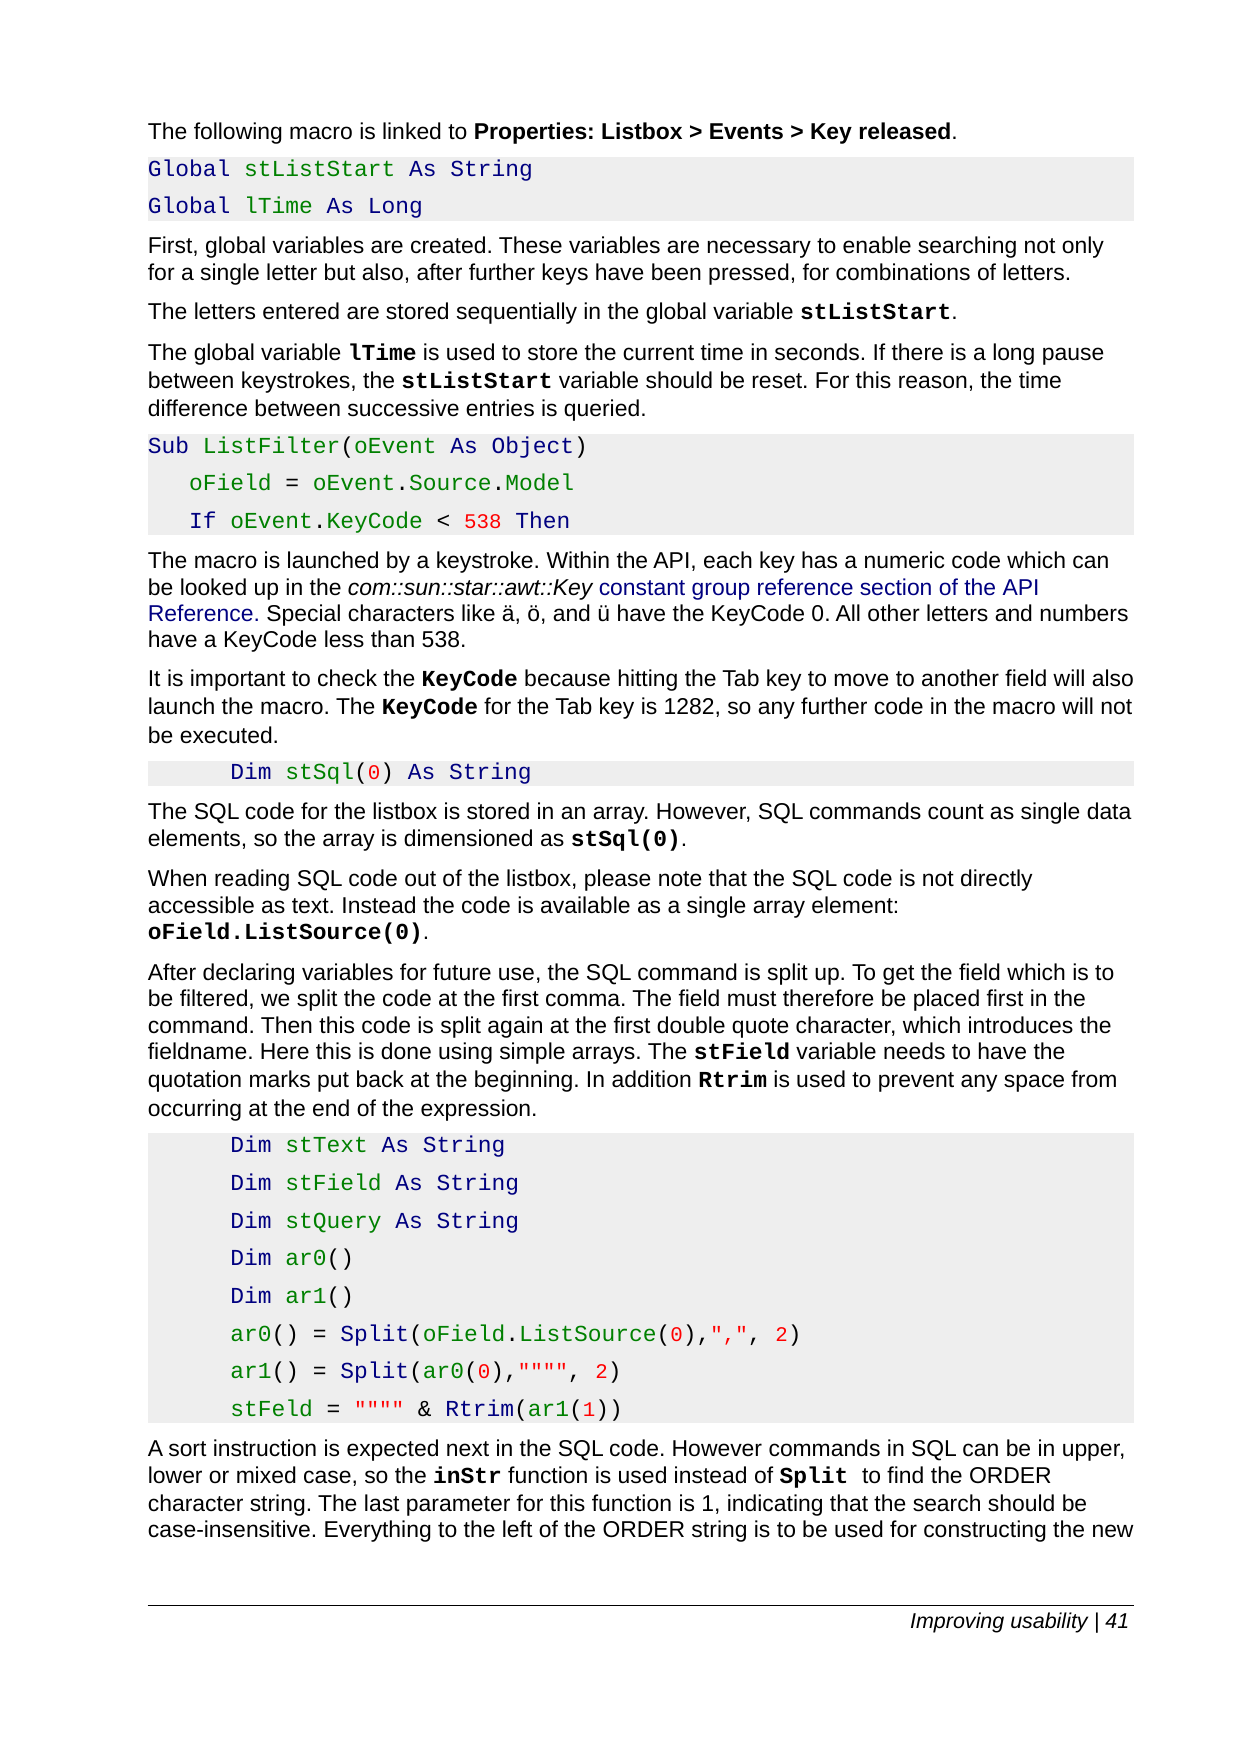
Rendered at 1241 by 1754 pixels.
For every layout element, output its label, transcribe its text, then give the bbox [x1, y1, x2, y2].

text Dim stQuery As String [148, 1209, 1134, 1235]
text After declaring variables for future use, the SQL command is split up. To get the field which is to be filtered, we split the code at the first comma. The field must therefore be placed first in the command. Then this code is split again at the first double quote character, which introduces the fieldname. Here this is done using simple arrays. The stField variable needs to have the quotation marks put back at the beginning. In addition Rtrim is used to prevent any space from occurring at the end of the expression. [148, 959, 1134, 1121]
text ar1() = Split(ar0(0),"""", 2) [148, 1360, 1134, 1386]
text If oEvent.KeyCode < 538 Then [148, 509, 1134, 535]
text stFeld = """" & Rtrim(ar1(1)) [148, 1397, 1134, 1423]
text A sort instruction is expected next in the SQL code. However commands in SQL can be in upper, lower or mixed case, so the inStr function is used instead of Split to find the ORDER character string. The last parameter for this function is 1, indicating that the search should be case-insensitive. Everything to the left of the ORDER string is to be used for constructing the new [148, 1435, 1134, 1543]
text ar0() = Split(oField.ListSource(0),",", 2) [148, 1322, 1134, 1348]
text When reading SQL code out of the listbox, please note that the SQL code is not directly accessible as text. Instead the code is available as a single array element: oField.ListSource(0). [148, 865, 1134, 946]
text Global lTime As Long [148, 195, 1134, 221]
text Dim stField As String [148, 1171, 1134, 1197]
text The global variable lTime is used to store the current time in seconds. If there is a long pause between keystrokes, the stListStart variable should be reset. For this reason, the time difference between successive entries is queried. [148, 338, 1134, 421]
text It is important to check the KeyCode because hitting the Tab key to move to another field will also launch the macro. The KeyCode for the Tab key is 1282, so any further code in the macro will not be executed. [148, 665, 1134, 748]
text The SQL code for the listbox is stored in an array. However, SQL commands count as single data elements, so the array is dimensioned as stSql(0). [148, 798, 1134, 853]
text oField = oEvent.Source.Model [148, 472, 1134, 498]
text Dim ar0() [148, 1247, 1134, 1273]
text Sub ListFilter(oEvent As Object) [148, 434, 1134, 460]
text The letters entered are stored sequentially in the global variable stListStart. [148, 298, 1134, 326]
text The following macro is linked to Properties: Listbox > Events > Key released. [148, 118, 1134, 144]
text First, global variables are created. These variables are necessary to enable searching not only for a single letter but also, after further keys have been pressed, for combinations of letters. [148, 232, 1134, 285]
text Dim stText As String [148, 1133, 1134, 1159]
text The macro is launched by a keystroke. Within the API, each key has a numeric code which can be looked up in the com::sun::star::awt::Key constant group reference section of the API Reference. Special characters like ä, ö, and ü have the KeyCode 0. All other letters and numbers have a KeyCode less than 538. [148, 547, 1134, 652]
text Dim stSql(0) As String [148, 761, 1134, 786]
text Global stListStart As String [148, 157, 1134, 183]
text Dim ar1() [148, 1284, 1134, 1310]
